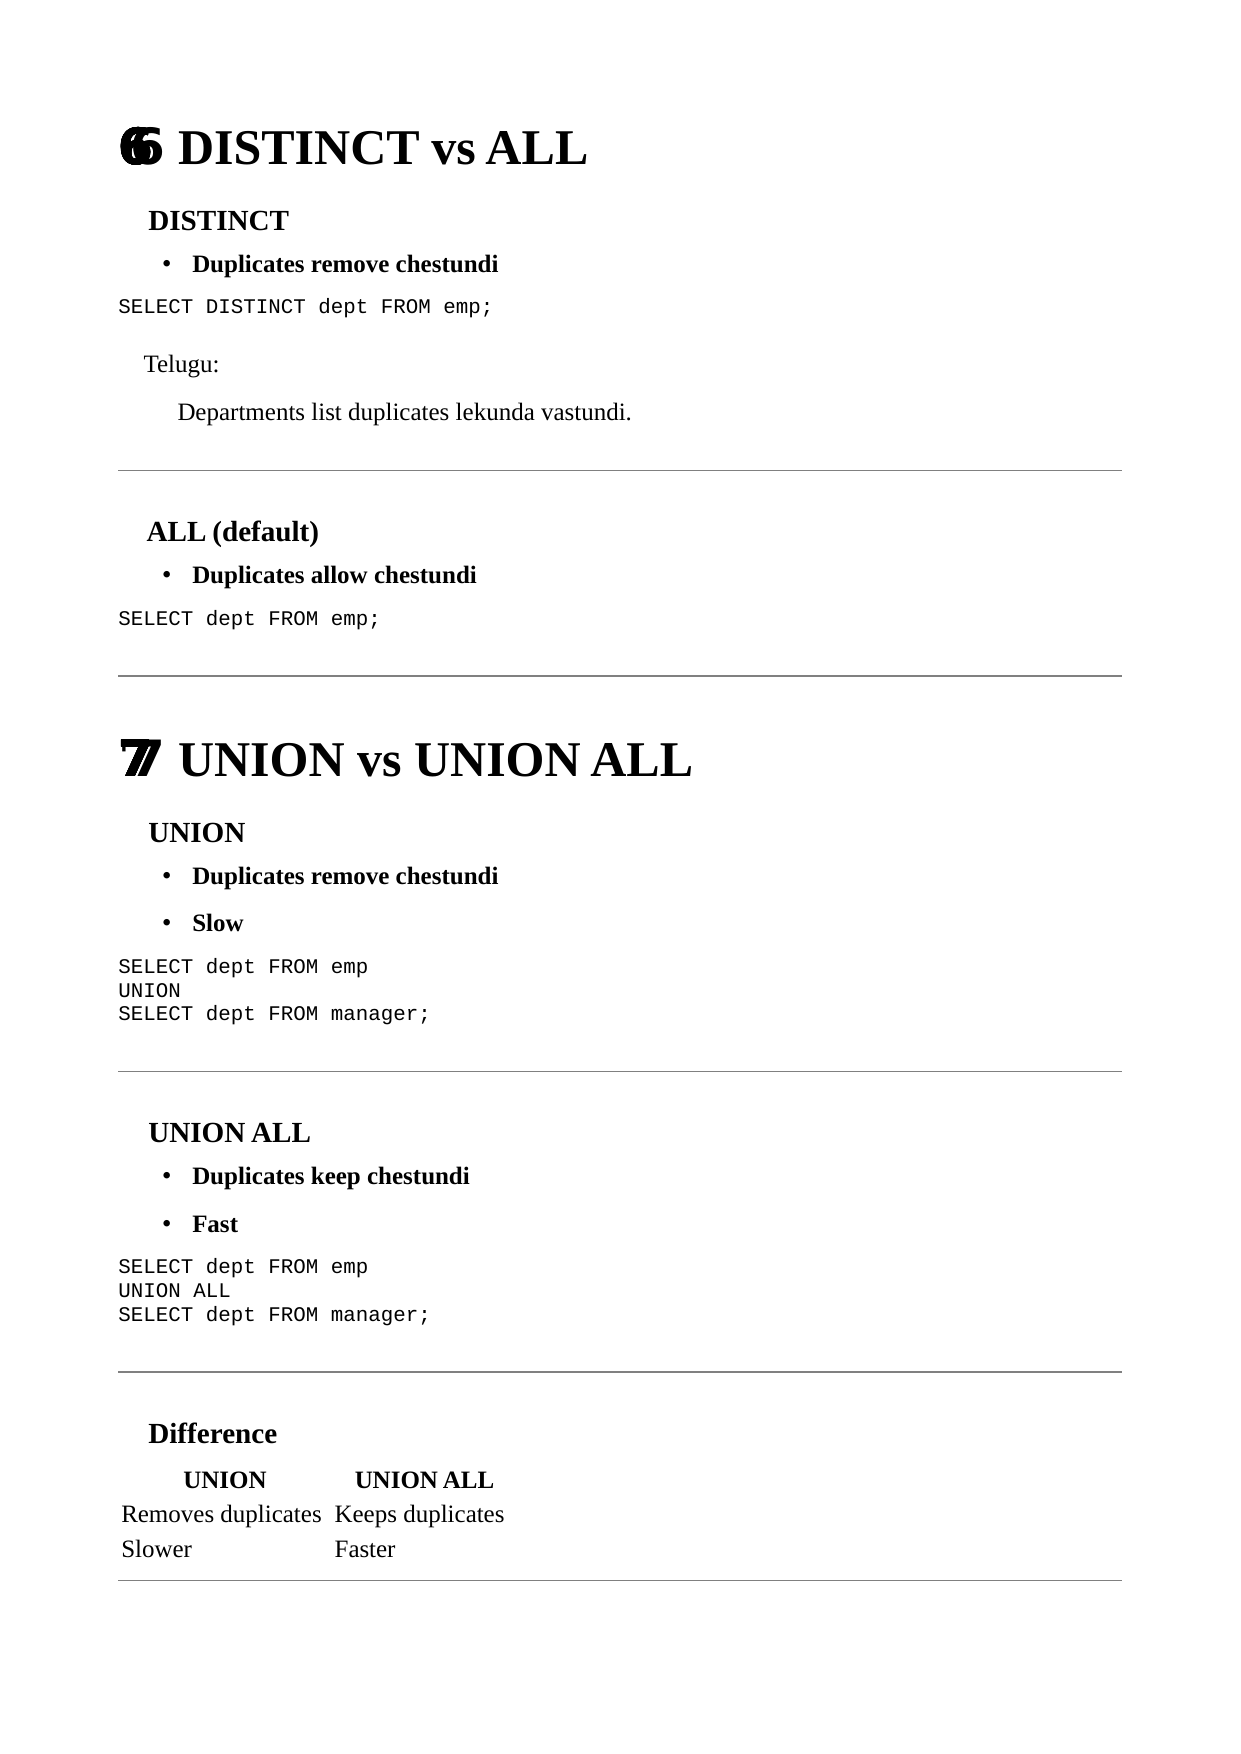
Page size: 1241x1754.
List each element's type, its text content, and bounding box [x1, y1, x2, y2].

text SELECT DISTINCT dept FROM emp; [118, 296, 1122, 320]
table_cell Faster [331, 1531, 517, 1566]
list Duplicates remove chestundi [162, 249, 1122, 277]
text SELECT dept FROM emp; [118, 608, 1122, 631]
list Duplicates keep chestundi [162, 1161, 1122, 1190]
text SELECT dept FROM manager; [118, 1003, 1122, 1027]
text UNION [118, 980, 1122, 1003]
subtitle 🔹 DISTINCT [118, 203, 1122, 236]
list Duplicates allow chestundi [162, 560, 1122, 589]
table_header UNION [118, 1462, 331, 1496]
list Duplicates remove chestundi [162, 861, 1122, 889]
subtitle 🔹 ALL (default) [118, 514, 1122, 548]
table_cell Slower [118, 1531, 331, 1566]
text Departments list duplicates lekunda vastundi. [177, 397, 1063, 426]
table_cell Keeps duplicates [331, 1496, 517, 1531]
text SELECT dept FROM manager; [118, 1304, 1122, 1327]
subtitle ✅ 6️⃣ DISTINCT vs ALL [118, 118, 1122, 176]
table_cell Removes duplicates [118, 1496, 331, 1531]
text 🧠 Telugu: [118, 349, 1122, 378]
list Slow [162, 908, 1122, 937]
subtitle 🔹 UNION ALL [118, 1115, 1122, 1149]
subtitle ✅ 7️⃣ UNION vs UNION ALL [118, 730, 1122, 788]
text SELECT dept FROM emp [118, 1257, 1122, 1280]
subtitle 🔹 UNION [118, 815, 1122, 848]
list Fast [162, 1209, 1122, 1238]
table_header UNION ALL [331, 1462, 517, 1496]
subtitle 🔥 Difference [118, 1416, 1122, 1449]
text SELECT dept FROM emp [118, 956, 1122, 980]
text UNION ALL [118, 1280, 1122, 1304]
